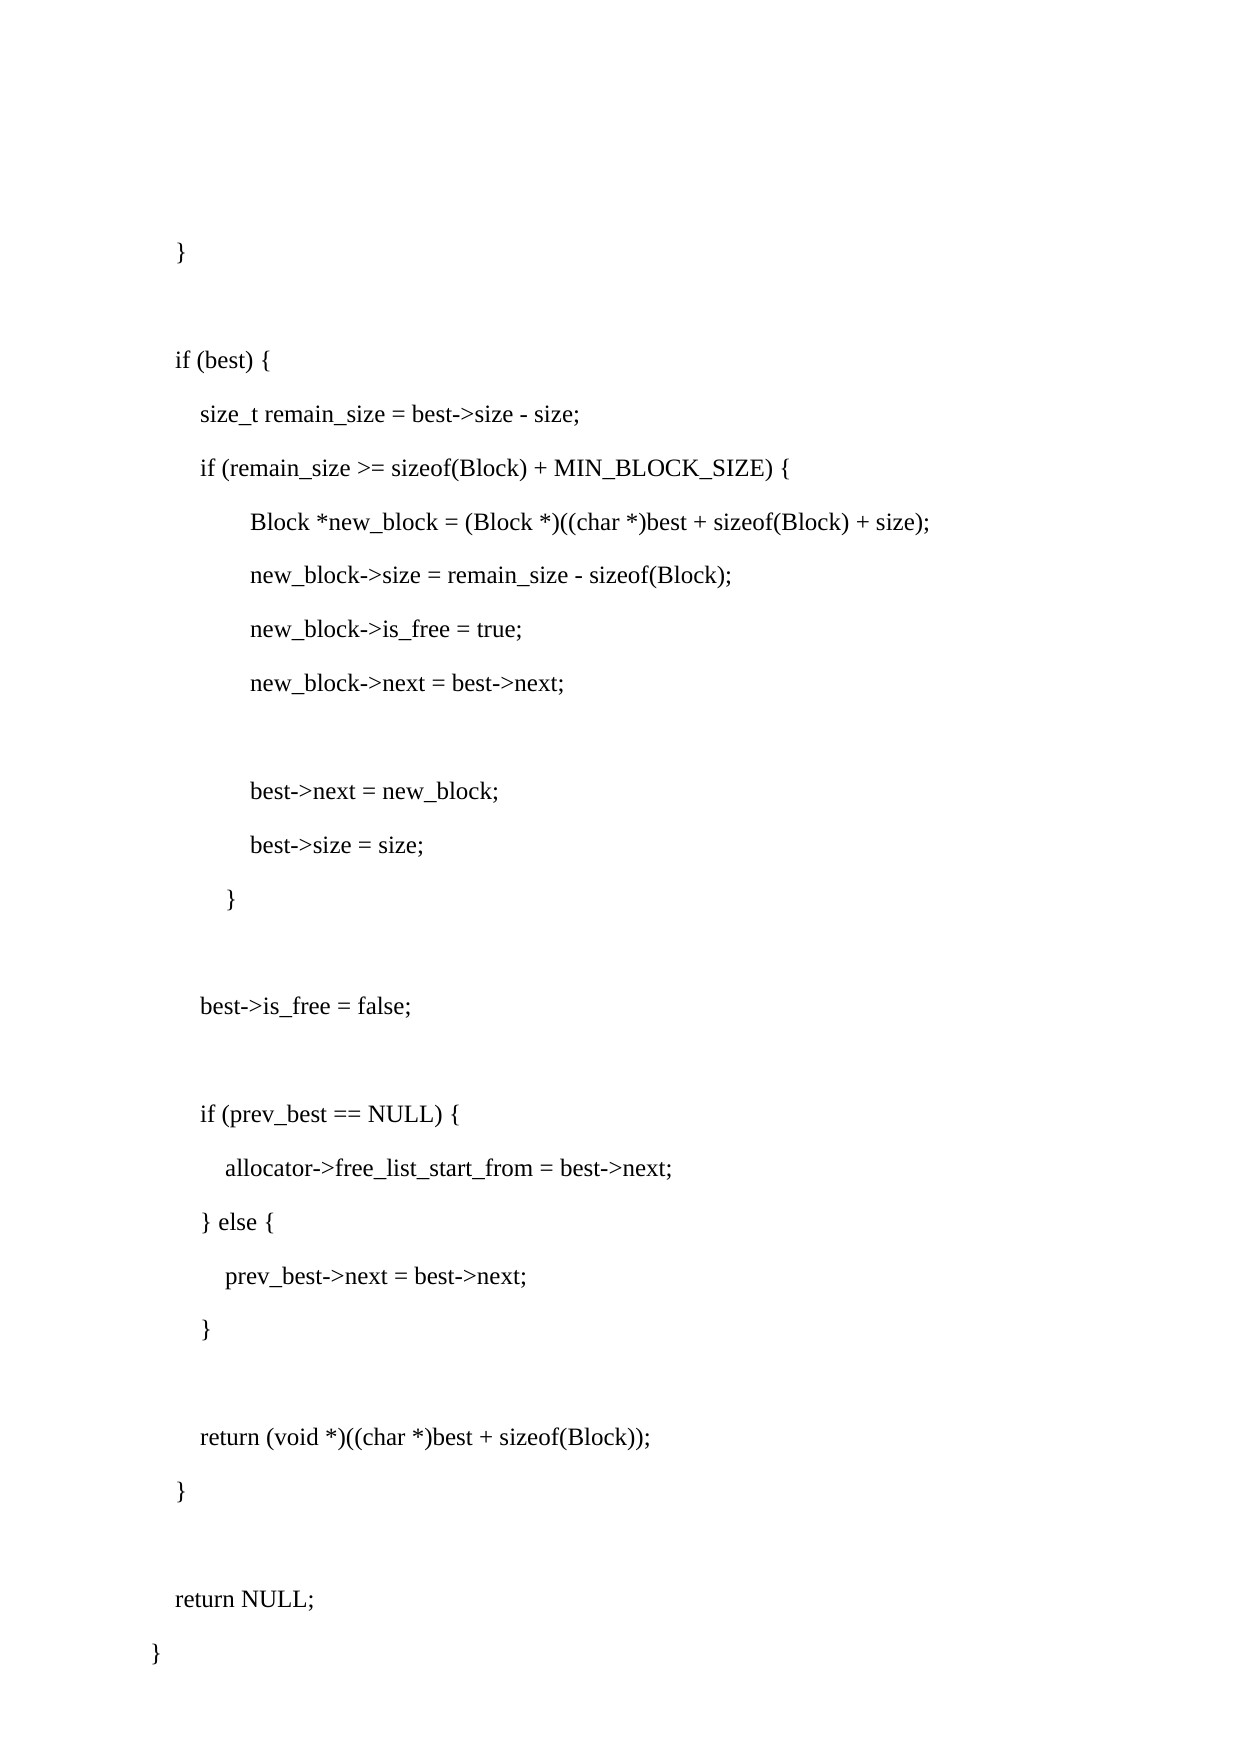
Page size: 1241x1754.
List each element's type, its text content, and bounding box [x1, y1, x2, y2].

text new_block->next = best->next; [150, 668, 1147, 697]
text return NULL; [150, 1584, 1147, 1613]
text return (void *)((char *)best + sizeof(Block)); [150, 1422, 1147, 1451]
text new_block->size = remain_size - sizeof(Block); [150, 561, 1147, 589]
text allocator->free_list_start_from = best->next; [150, 1153, 1147, 1182]
text } else { [150, 1207, 1147, 1236]
text if (remain_size >= sizeof(Block) + MIN_BLOCK_SIZE) { [150, 453, 1147, 482]
text size_t remain_size = best->size - size; [150, 399, 1147, 428]
text if (prev_best == NULL) { [150, 1099, 1147, 1128]
text } [150, 884, 1147, 912]
text } [150, 1476, 1147, 1505]
text if (best) { [150, 345, 1147, 374]
text best->size = size; [150, 830, 1147, 859]
text } [150, 1638, 1147, 1666]
text } [150, 237, 1147, 266]
text prev_best->next = best->next; [150, 1261, 1147, 1289]
text new_block->is_free = true; [150, 614, 1147, 643]
text } [150, 1314, 1147, 1343]
text best->next = new_block; [150, 776, 1147, 805]
text best->is_free = false; [150, 991, 1147, 1020]
text Block *new_block = (Block *)((char *)best + sizeof(Block) + size); [150, 507, 1147, 536]
